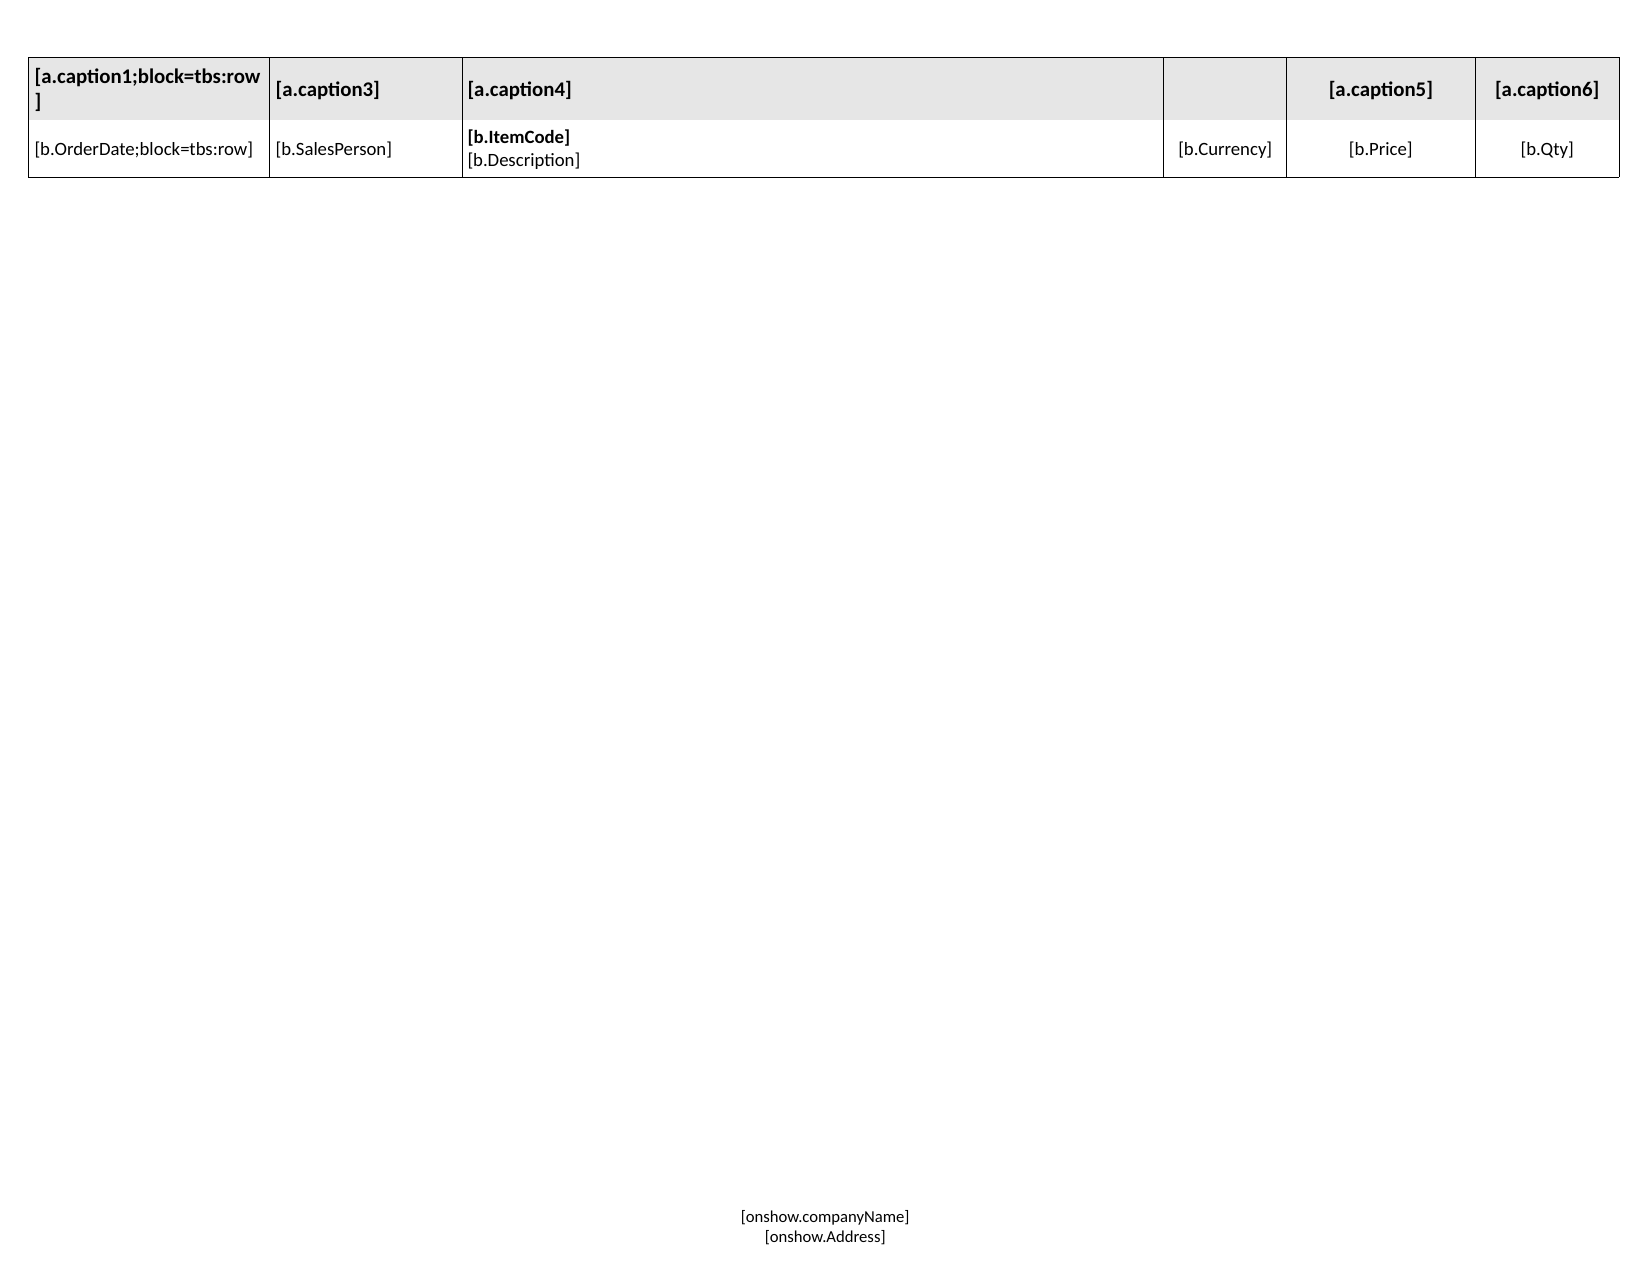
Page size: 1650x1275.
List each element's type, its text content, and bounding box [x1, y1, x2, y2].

table_cell [b.Qty] [1476, 120, 1619, 177]
table_cell [b.Currency] [1164, 120, 1286, 177]
table_cell [b.OrderDate;block=tbs:row] [29, 120, 269, 177]
table_header [a.caption1;block=tbs:row] [29, 58, 269, 120]
table_cell [b.ItemCode] [b.Description] [463, 120, 1163, 177]
table_header [a.caption6] [1476, 58, 1619, 120]
table_header [a.caption5] [1287, 58, 1475, 120]
table_header [1164, 58, 1286, 120]
table_header [a.caption4] [463, 58, 1163, 120]
table_cell [b.SalesPerson] [270, 120, 462, 177]
table_cell [b.Price] [1287, 120, 1475, 177]
table_header [a.caption3] [270, 58, 462, 120]
